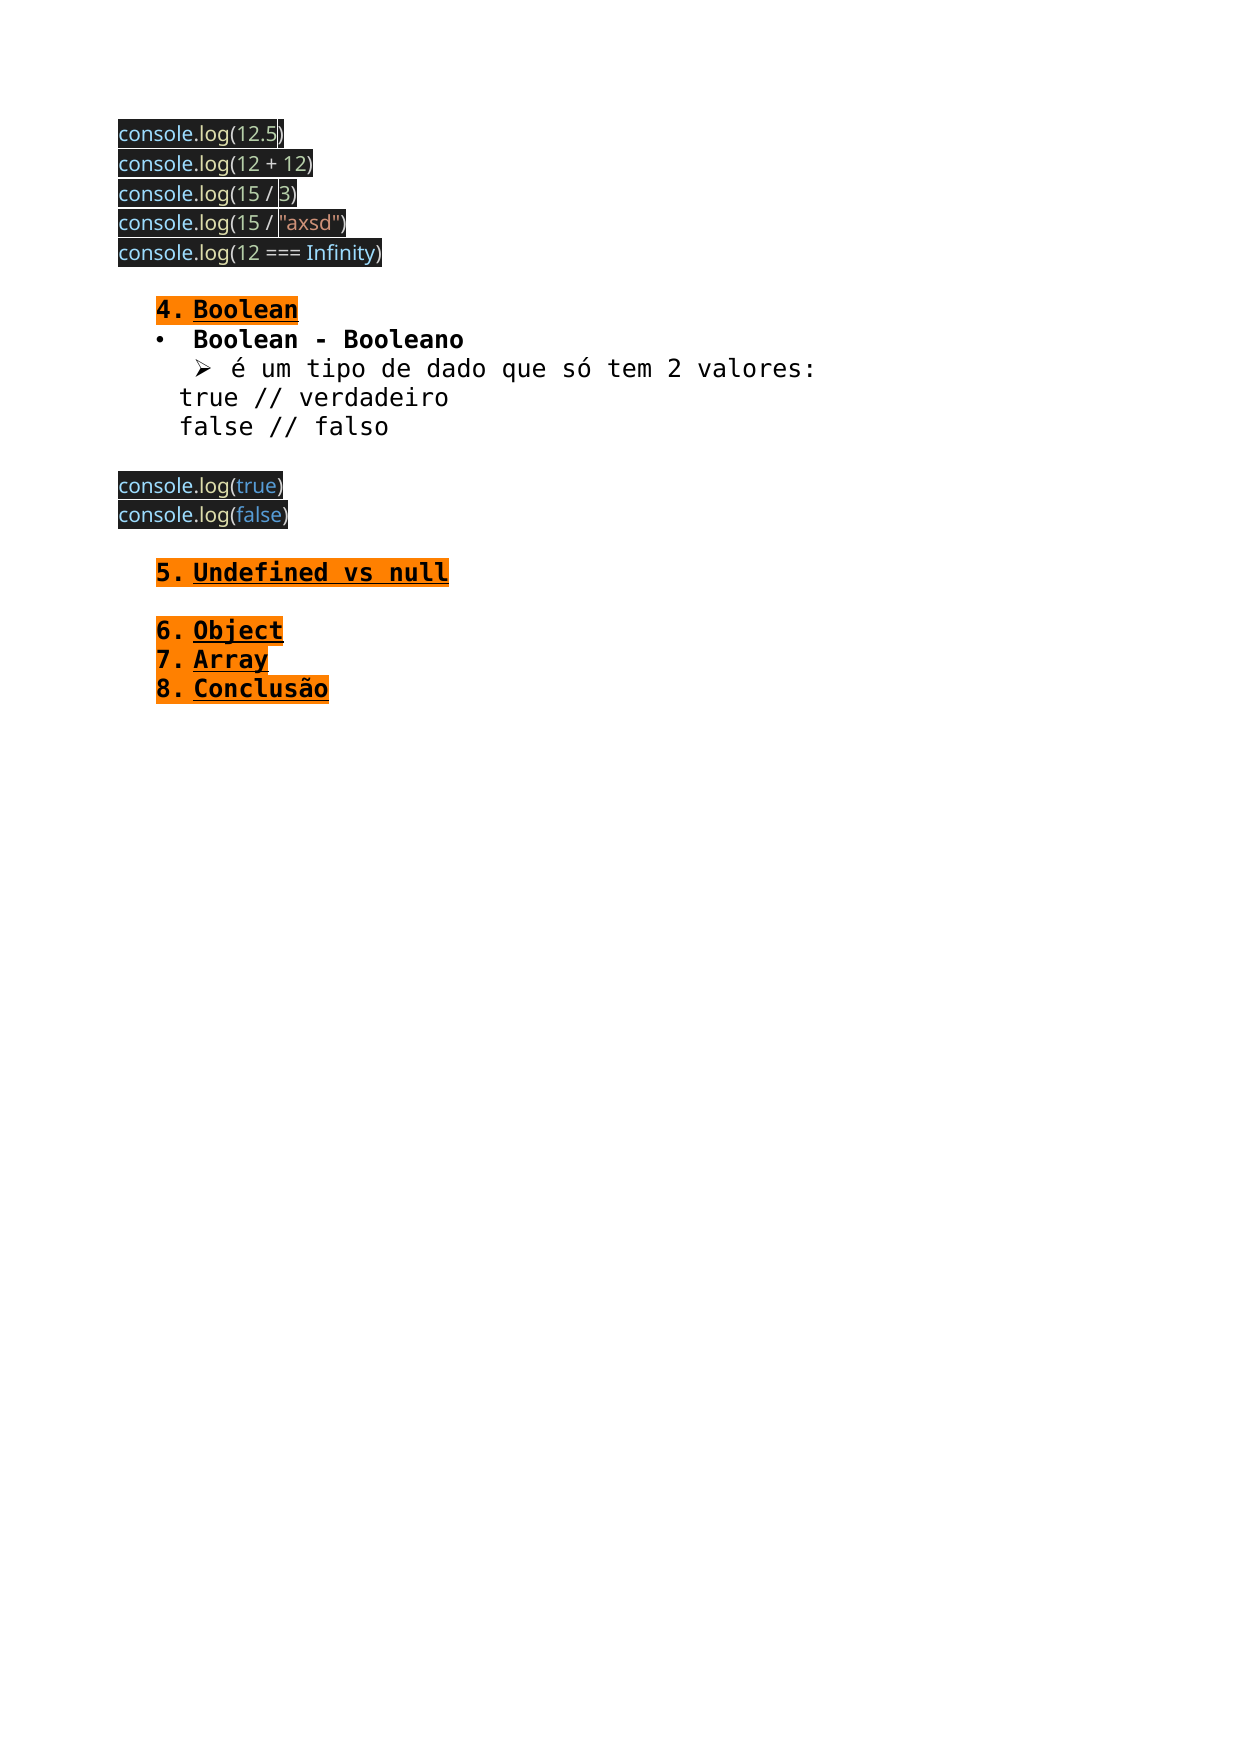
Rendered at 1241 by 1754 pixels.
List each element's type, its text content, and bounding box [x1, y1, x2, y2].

text console.log(15 / 3) [118, 177, 1122, 207]
list Boolean [193, 296, 1122, 325]
list é um tipo de dado que só tem 2 valores: [193, 354, 1122, 383]
text false // falso [118, 412, 1122, 442]
list Array [193, 646, 1122, 675]
text true // verdadeiro [118, 383, 1122, 412]
text console.log(12 + 12) [118, 148, 1122, 177]
text console.log(12.5) [118, 118, 1122, 148]
list Undefined vs null [193, 558, 1122, 587]
text console.log(15 / "axsd") [118, 207, 1122, 237]
text console.log(false) [118, 499, 1122, 529]
text console.log(true) [118, 471, 1122, 499]
list Object [193, 616, 1122, 646]
list Conclusão [193, 675, 1122, 704]
list Boolean - Booleano [156, 325, 1122, 354]
text console.log(12 === Infinity) [118, 237, 1122, 267]
